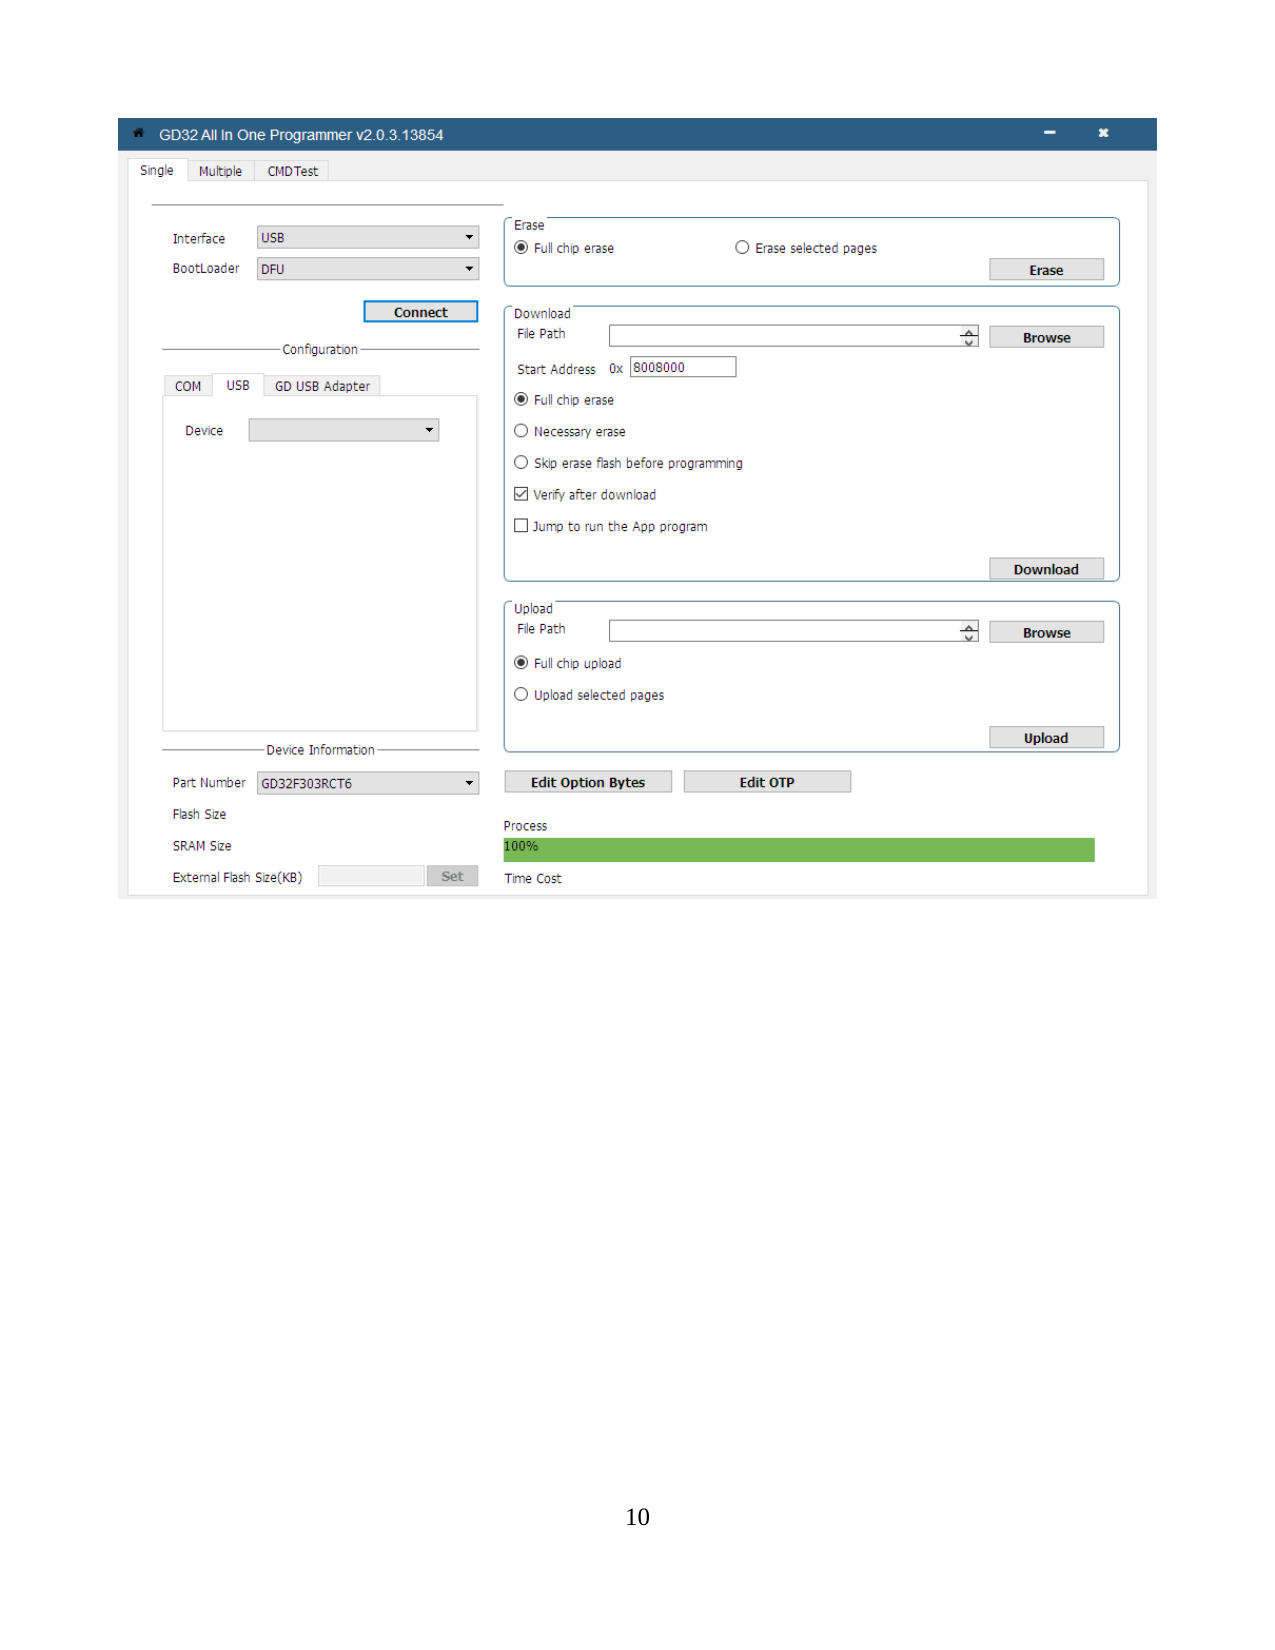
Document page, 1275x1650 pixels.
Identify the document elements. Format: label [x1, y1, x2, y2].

picture [118, 118, 1157, 899]
